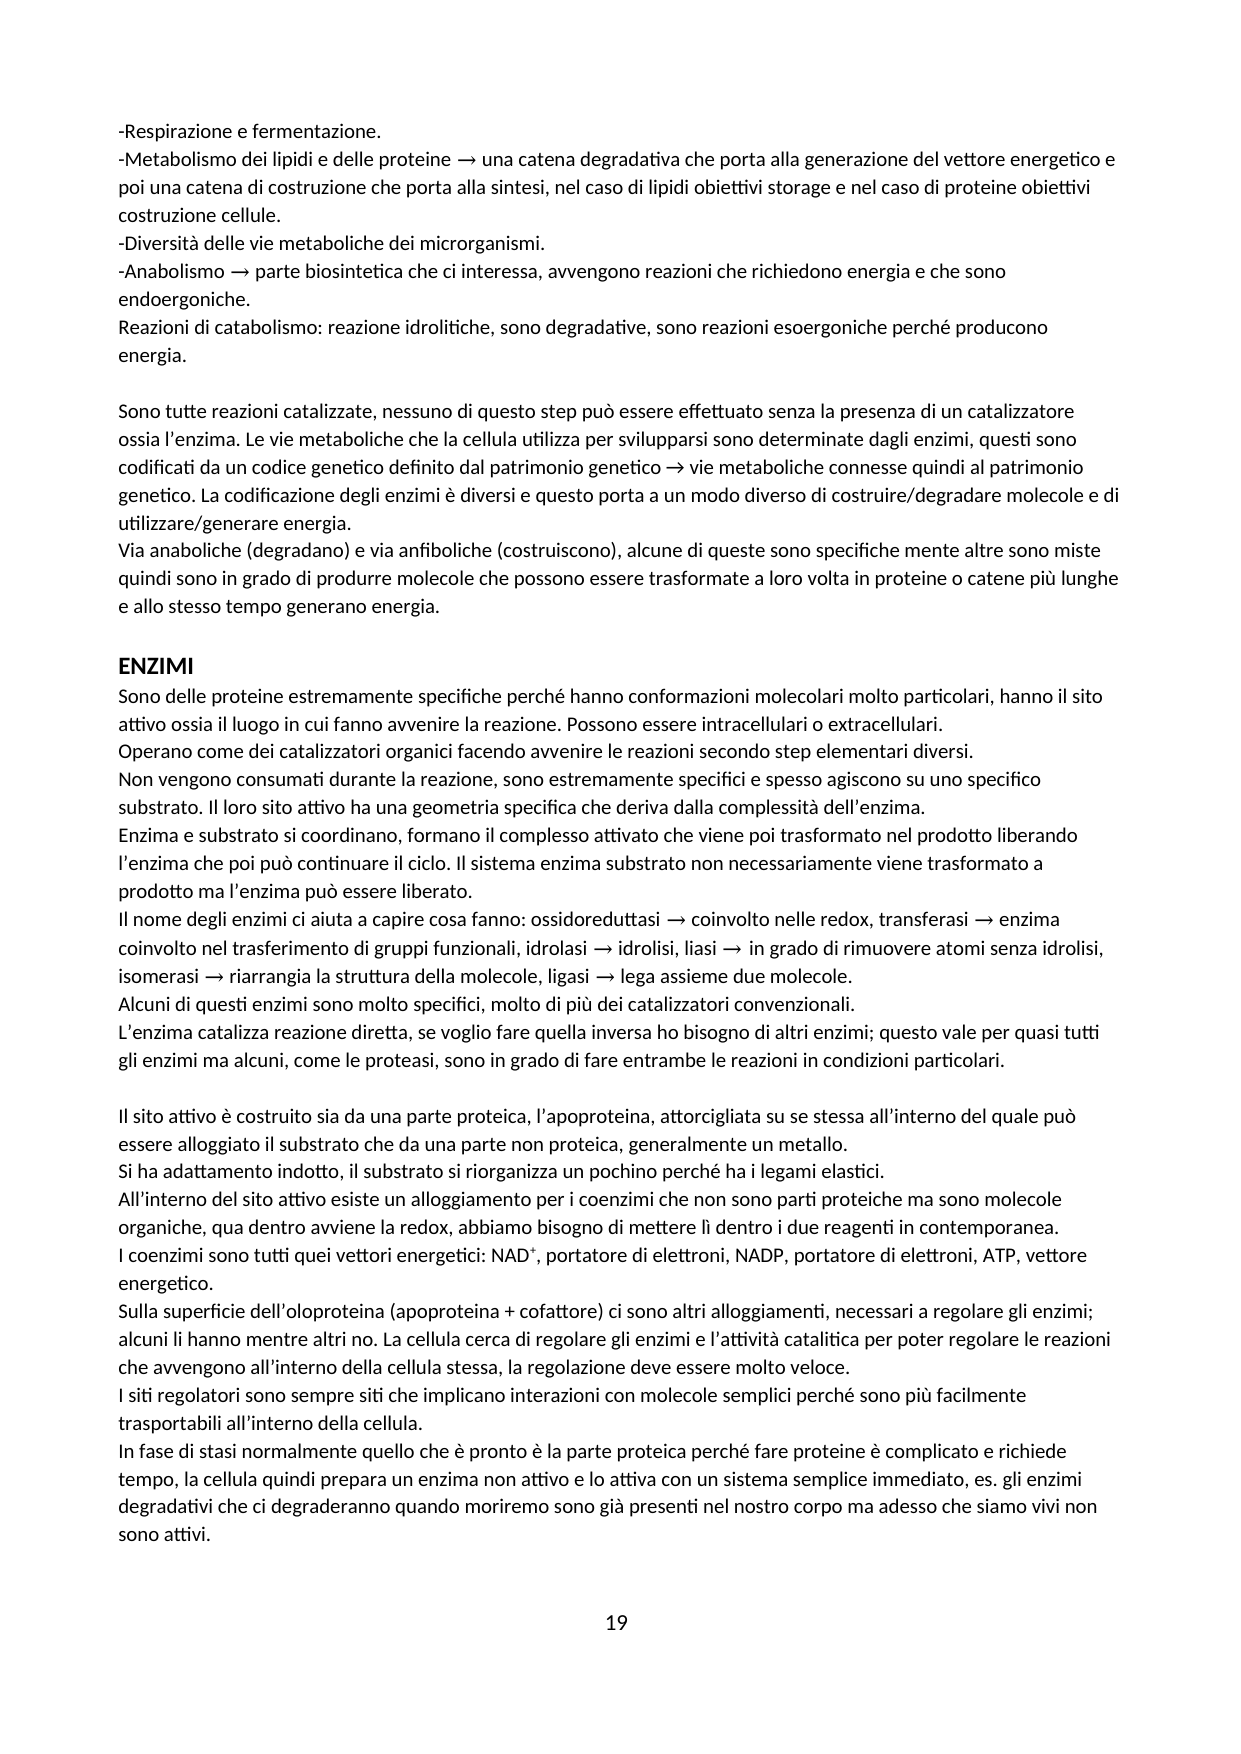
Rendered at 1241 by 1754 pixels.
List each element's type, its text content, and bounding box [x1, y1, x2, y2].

text -Anabolismo → parte biosintetica che ci interessa, avvengono reazioni che richiedono energia e che sono endoergoniche. Reazioni di catabolismo: reazione idrolitiche, sono degradative, sono reazioni esoergoniche perché producono energia. Sono tutte reazioni catalizzate, nessuno di questo step può essere effettuato senza la presenza di un catalizzatore ossia l’enzima. Le vie metaboliche che la cellula utilizza per svilupparsi sono determinate dagli enzimi, questi sono codificati da un codice genetico definito dal patrimonio genetico → vie metaboliche connesse quindi al patrimonio genetico. La codificazione degli enzimi è diversi e questo porta a un modo diverso di costruire/degradare molecole e di utilizzare/generare energia. Via anaboliche (degradano) e via anfiboliche (costruiscono), alcune di queste sono specifiche mente altre sono miste quindi sono in grado di produrre molecole che possono essere trasformate a loro volta in proteine o catene più lunghe e allo stesso tempo generano energia. ENZIMI Sono delle proteine estremamente specifiche perché hanno conformazioni molecolari molto particolari, hanno il sito attivo ossia il luogo in cui fanno avvenire la reazione. Possono essere intracellulari o extracellulari. Operano come dei catalizzatori organici facendo avvenire le reazioni secondo step elementari diversi. Non vengono consumati durante la reazione, sono estremamente specifici e spesso agiscono su uno specifico substrato. Il loro sito attivo ha una geometria specifica che deriva dalla complessità dell’enzima. Enzima e substrato si coordinano, formano il complesso attivato che viene poi trasformato nel prodotto liberando l’enzima che poi può continuare il ciclo. Il sistema enzima substrato non necessariamente viene trasformato a prodotto ma l’enzima può essere liberato. Il nome degli enzimi ci aiuta a capire cosa fanno: ossidoreduttasi → coinvolto nelle redox, transferasi → enzima coinvolto nel trasferimento di gruppi funzionali, idrolasi → idrolisi, liasi → in grado di rimuovere atomi senza idrolisi, isomerasi → riarrangia la struttura della molecole, ligasi → lega assieme due molecole. Alcuni di questi enzimi sono molto specifici, molto di più dei catalizzatori convenzionali. L’enzima catalizza reazione diretta, se voglio fare quella inversa ho bisogno di altri enzimi; questo vale per quasi tutti gli enzimi ma alcuni, come le proteasi, sono in grado di fare entrambe le reazioni in condizioni particolari. Il sito attivo è costruito sia da una parte proteica, l’apoproteina, attorcigliata su se stessa all’interno del quale può essere alloggiato il substrato che da una parte non proteica, generalmente un metallo. Si ha adattamento indotto, il substrato si riorganizza un pochino perché ha i legami elastici. All’interno del sito attivo esiste un alloggiamento per i coenzimi che non sono parti proteiche ma sono molecole organiche, qua dentro avviene la redox, abbiamo bisogno di mettere lì dentro i due reagenti in contemporanea. I coenzimi sono tutti quei vettori energetici: NAD+, portatore di elettroni, NADP, portatore di elettroni, ATP, vettore energetico. Sulla superficie dell’oloproteina (apoproteina + cofattore) ci sono altri alloggiamenti, necessari a regolare gli enzimi; alcuni li hanno mentre altri no. La cellula cerca di regolare gli enzimi e l’attività catalitica per poter regolare le reazioni che avvengono all’interno della cellula stessa, la regolazione deve essere molto veloce. I siti regolatori sono sempre siti che implicano interazioni con molecole semplici perché sono più facilmente trasportabili all’interno della cellula. In fase di stasi normalmente quello che è pronto è la parte proteica perché fare proteine è complicato e richiede tempo, la cellula quindi prepara un enzima non attivo e lo attiva con un sistema semplice immediato, es. gli enzimi degradativi che ci degraderanno quando moriremo sono già presenti nel nostro corpo ma adesso che siamo vivi non sono attivi. [118, 258, 1122, 1575]
text -Respirazione e fermentazione. -Metabolismo dei lipidi e delle proteine → una catena degradativa che porta alla generazione del vettore energetico e poi una catena di costruzione che porta alla sintesi, nel caso di lipidi obiettivi storage e nel caso di proteine obiettivi costruzione cellule. -Diversità delle vie metaboliche dei microrganismi. [118, 118, 1122, 256]
